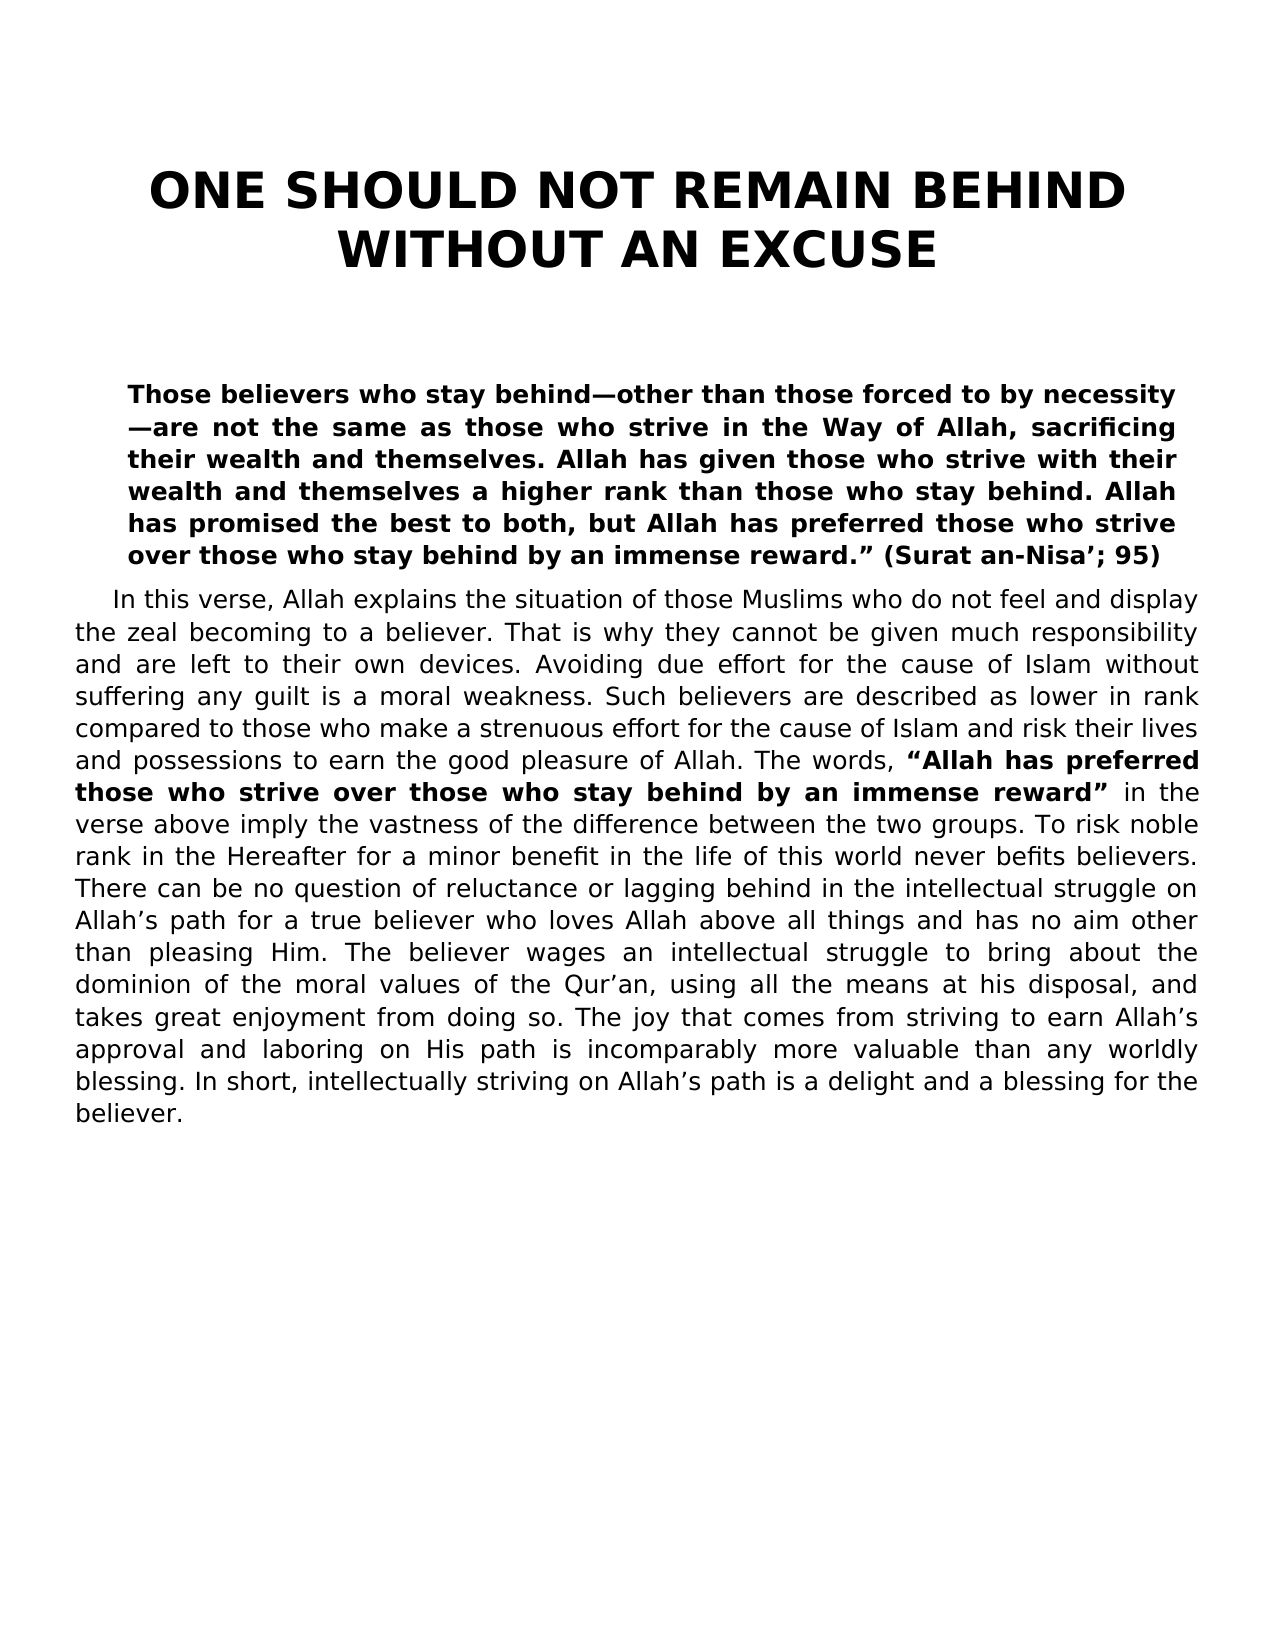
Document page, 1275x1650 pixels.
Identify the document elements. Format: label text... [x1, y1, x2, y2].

text Those believers who stay behind—other than those forced to by necessity—are not the same as those who strive in the Way of Allah, sacrificing their wealth and themselves. Allah has given those who strive with their wealth and themselves a higher rank than those who stay behind. Allah has promised the best to both, but Allah has preferred those who strive over those who stay behind by an immense reward.” (Surat an-Nisa’; 95) [127, 381, 1177, 570]
text In this verse, Allah explains the situation of those Muslims who do not feel and display the zeal becoming to a believer. That is why they cannot be given much responsibility and are left to their own devices. Avoiding due effort for the cause of Islam without suffering any guilt is a moral weakness. Such believers are described as lower in rank compared to those who make a strenuous effort for the cause of Islam and risk their lives and possessions to earn the good pleasure of Allah. The words, “Allah has preferred those who strive over those who stay behind by an immense reward” in the verse above imply the vastness of the difference between the two groups. To risk noble rank in the Hereafter for a minor benefit in the life of this world never befits believers. There can be no question of reluctance or lagging behind in the intellectual struggle on Allah’s path for a true believer who loves Allah above all things and has no aim other than pleasing Him. The believer wages an intellectual struggle to bring about the dominion of the moral values of the Qur’an, using all the means at his disposal, and takes great enjoyment from doing so. The joy that comes from striving to earn Allah’s approval and laboring on His path is incomparably more valuable than any worldly blessing. In short, intellectually striving on Allah’s path is a delight and a blessing for the believer. [75, 586, 1200, 1128]
subtitle ONE SHOULD NOT REMAIN BEHIND WITHOUT AN EXCUSE [75, 162, 1200, 279]
